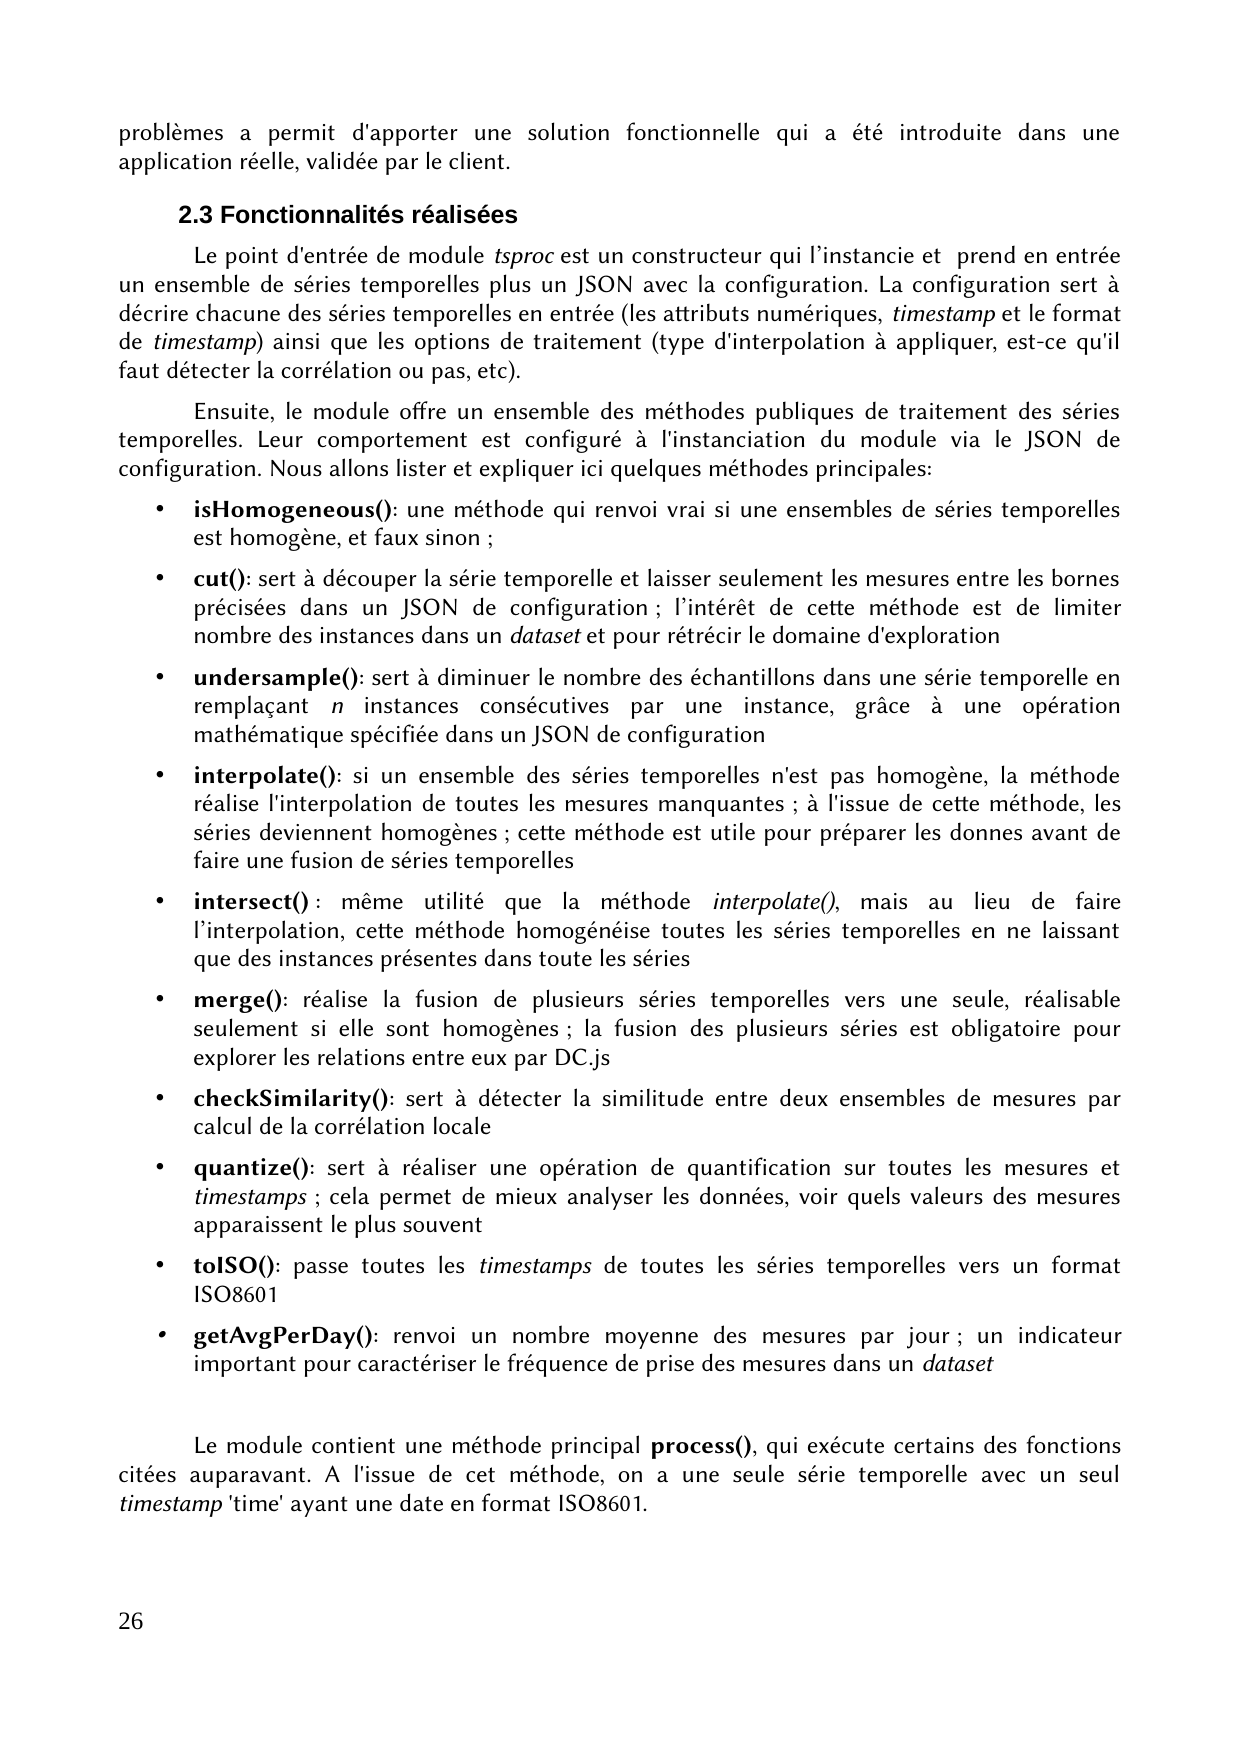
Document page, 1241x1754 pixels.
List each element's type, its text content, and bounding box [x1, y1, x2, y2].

list checkSimilarity(): sert à détecter la similitude entre deux ensembles de mesures par calcul de la corrélation locale [156, 1083, 1122, 1141]
text Le module contient une méthode principal process(), qui exécute certains des fonctions citées auparavant. A l'issue de cet méthode, on a une seule série temporelle avec un seul timestamp 'time' ayant une date en format ISO8601. [118, 1431, 1122, 1517]
subtitle Fonctionnalités réalisées [118, 200, 1122, 229]
list cut(): sert à découper la série temporelle et laisser seulement les mesures entre les bornes précisées dans un JSON de configuration ; l’intérêt de cette méthode est de limiter nombre des instances dans un dataset et pour rétrécir le domaine d'exploration [156, 564, 1122, 650]
list getAvgPerDay(): renvoi un nombre moyenne des mesures par jour ; un indicateur important pour caractériser le fréquence de prise des mesures dans un dataset [156, 1321, 1122, 1378]
text problèmes a permit d'apporter une solution fonctionnelle qui a été introduite dans une application réelle, validée par le client. [118, 118, 1122, 175]
list intersect() : même utilité que la méthode interpolate(), mais au lieu de faire l’interpolation, cette méthode homogénéise toutes les séries temporelles en ne laissant que des instances présentes dans toute les séries [156, 887, 1122, 973]
list quantize(): sert à réaliser une opération de quantification sur toutes les mesures et timestamps ; cela permet de mieux analyser les données, voir quels valeurs des mesures apparaissent le plus souvent [156, 1153, 1122, 1239]
list merge(): réalise la fusion de plusieurs séries temporelles vers une seule, réalisable seulement si elle sont homogènes ; la fusion des plusieurs séries est obligatoire pour explorer les relations entre eux par DC.js [156, 985, 1122, 1071]
list isHomogeneous(): une méthode qui renvoi vrai si une ensembles de séries temporelles est homogène, et faux sinon ; [156, 495, 1122, 552]
list interpolate(): si un ensemble des séries temporelles n'est pas homogène, la méthode réalise l'interpolation de toutes les mesures manquantes ; à l'issue de cette méthode, les séries deviennent homogènes ; cette méthode est utile pour préparer les donnes avant de faire une fusion de séries temporelles [156, 761, 1122, 875]
list undersample(): sert à diminuer le nombre des échantillons dans une série temporelle en remplaçant n instances consécutives par une instance, grâce à une opération mathématique spécifiée dans un JSON de configuration [156, 662, 1122, 748]
text Ensuite, le module offre un ensemble des méthodes publiques de traitement des séries temporelles. Leur comportement est configuré à l'instanciation du module via le JSON de configuration. Nous allons lister et expliquer ici quelques méthodes principales: [118, 397, 1122, 482]
text Le point d'entrée de module tsproc est un constructeur qui l’instancie et prend en entrée un ensemble de séries temporelles plus un JSON avec la configuration. La configuration sert à décrire chacune des séries temporelles en entrée (les attributs numériques, timestamp et le format de timestamp) ainsi que les options de traitement (type d'interpolation à appliquer, est-ce qu'il faut détecter la corrélation ou pas, etc). [118, 241, 1122, 384]
list toISO(): passe toutes les timestamps de toutes les séries temporelles vers un format ISO8601 [156, 1251, 1122, 1308]
